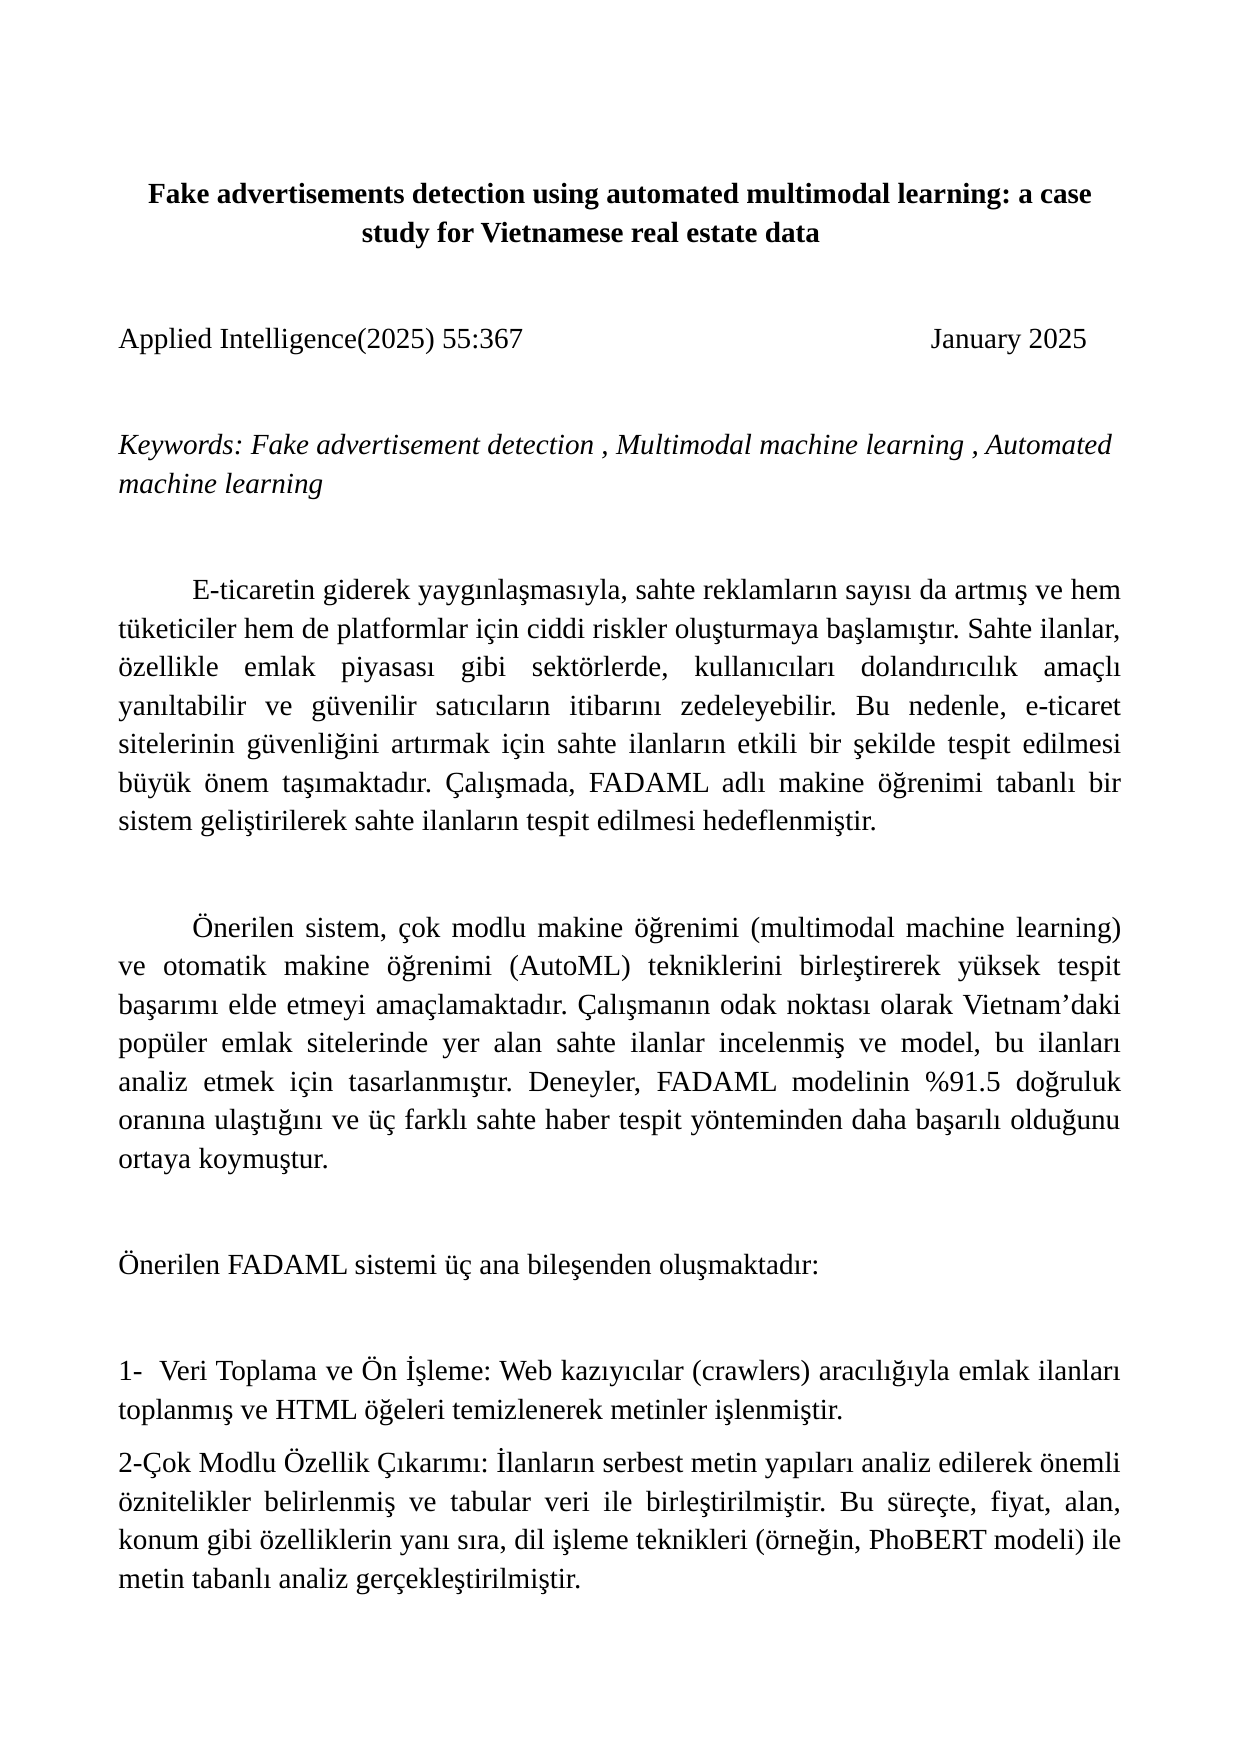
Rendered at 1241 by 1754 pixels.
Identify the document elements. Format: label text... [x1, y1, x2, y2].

text 1- Veri Toplama ve Ön İşleme: Web kazıyıcılar (crawlers) aracılığıyla emlak ilanları toplanmış ve HTML öğeleri temizlenerek metinler işlenmiştir. [118, 1353, 1122, 1426]
text Önerilen sistem, çok modlu makine öğrenimi (multimodal machine learning) ve otomatik makine öğrenimi (AutoML) tekniklerini birleştirerek yüksek tespit başarımı elde etmeyi amaçlamaktadır. Çalışmanın odak noktası olarak Vietnam’daki popüler emlak sitelerinde yer alan sahte ilanlar incelenmiş ve model, bu ilanları analiz etmek için tasarlanmıştır. Deneyler, FADAML modelinin %91.5 doğruluk oranına ulaştığını ve üç farklı sahte haber tespit yönteminden daha başarılı olduğunu ortaya koymuştur. [118, 910, 1122, 1174]
text E-ticaretin giderek yaygınlaşmasıyla, sahte reklamların sayısı da artmış ve hem tüketiciler hem de platformlar için ciddi riskler oluşturmaya başlamıştır. Sahte ilanlar, özellikle emlak piyasası gibi sektörlerde, kullanıcıları dolandırıcılık amaçlı yanıltabilir ve güvenilir satıcıların itibarını zedeleyebilir. Bu nedenle, e-ticaret sitelerinin güvenliğini artırmak için sahte ilanların etkili bir şekilde tespit edilmesi büyük önem taşımaktadır. Çalışmada, FADAML adlı makine öğrenimi tabanlı bir sistem geliştirilerek sahte ilanların tespit edilmesi hedeflenmiştir. [118, 572, 1122, 837]
text 2-Çok Modlu Özellik Çıkarımı: İlanların serbest metin yapıları analiz edilerek önemli öznitelikler belirlenmiş ve tabular veri ile birleştirilmiştir. Bu süreçte, fiyat, alan, konum gibi özelliklerin yanı sıra, dil işleme teknikleri (örneğin, PhoBERT modeli) ile metin tabanlı analiz gerçekleştirilmiştir. [118, 1445, 1122, 1594]
text Keywords: Fake advertisement detection , Multimodal machine learning , Automated machine learning [118, 427, 1122, 499]
text Önerilen FADAML sistemi üç ana bileşenden oluşmaktadır: [118, 1247, 1122, 1281]
text Fake advertisements detection using automated multimodal learning: a case study for Vietnamese real estate data [118, 176, 1122, 248]
text Applied Intelligence(2025) 55:367 January 2025 [118, 321, 1122, 355]
